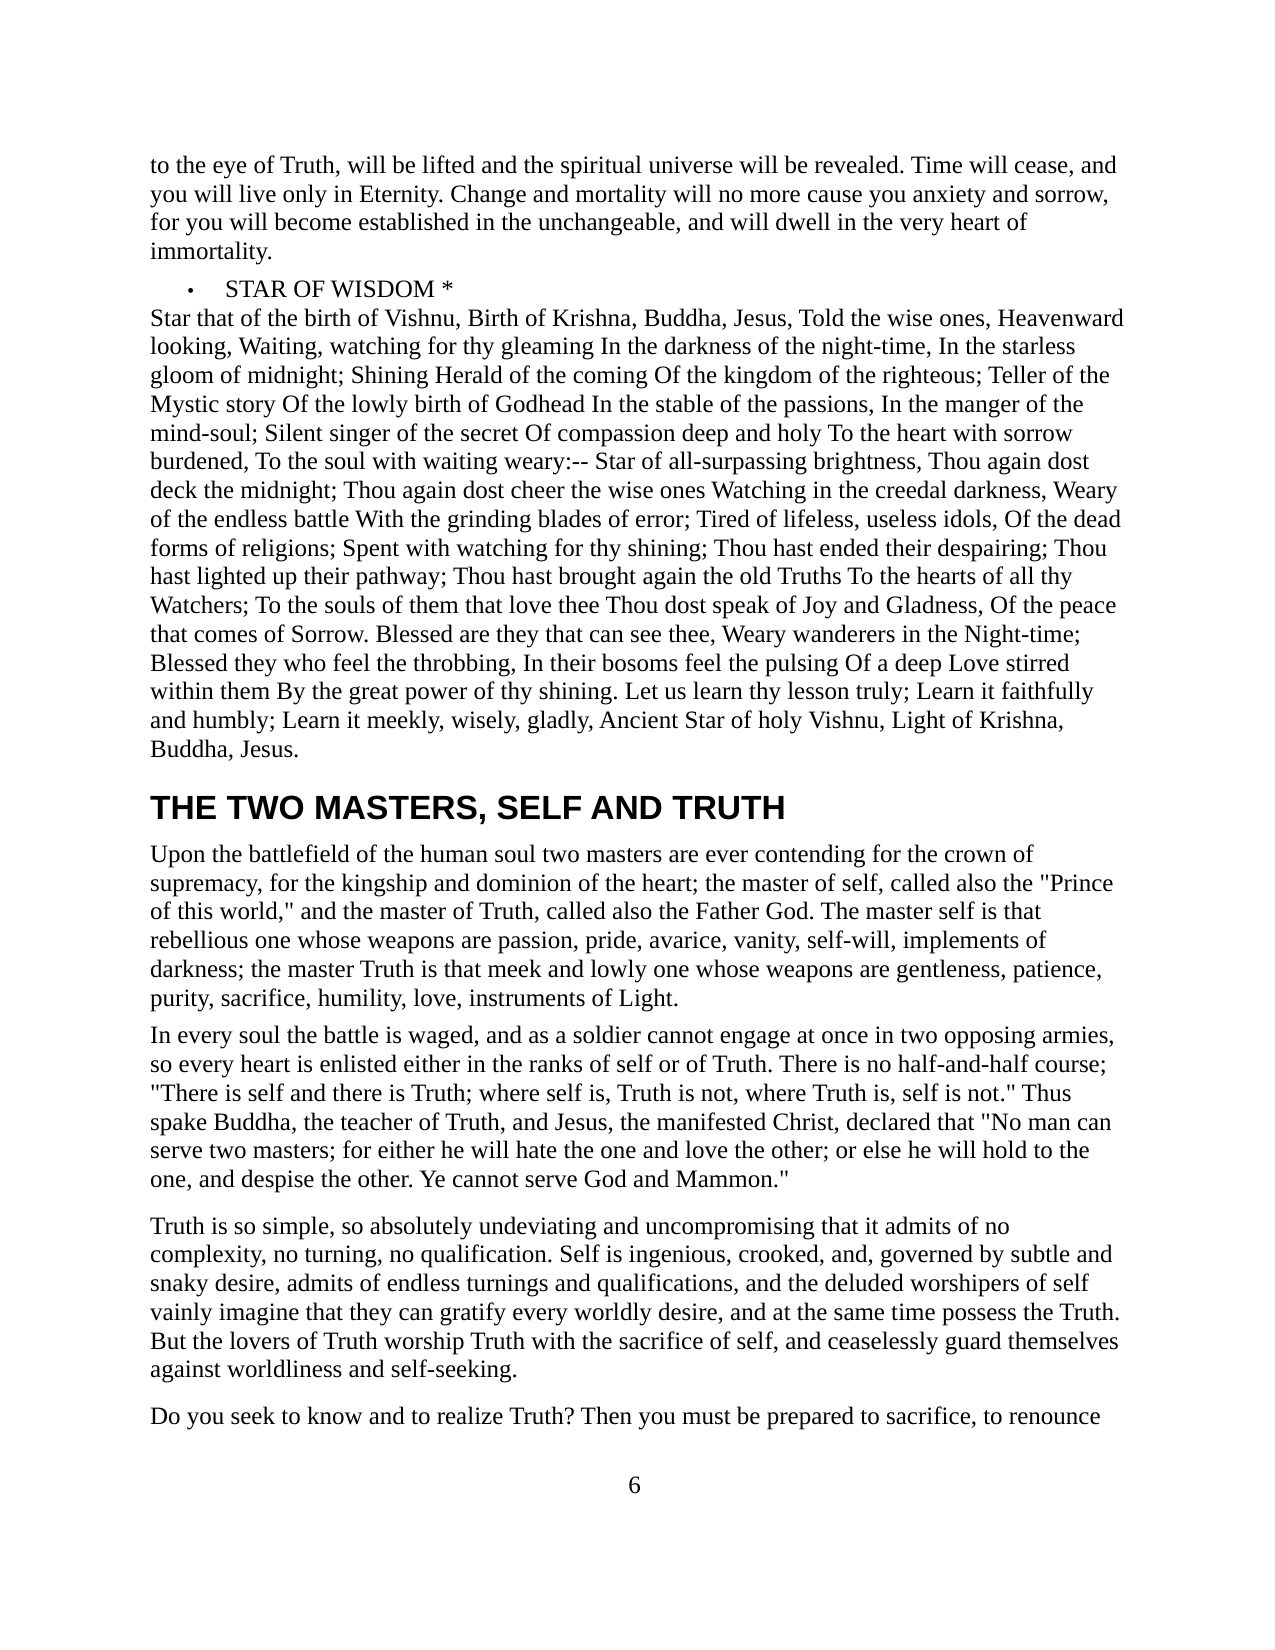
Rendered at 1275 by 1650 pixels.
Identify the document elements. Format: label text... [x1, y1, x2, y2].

text Upon the battlefield of the human soul two masters are ever contending for the crown of supremacy, for the kingship and dominion of the heart; the master of self, called also the "Prince of this world," and the master of Truth, called also the Father God. The master self is that rebellious one whose weapons are passion, pride, avarice, vanity, self-will, implements of darkness; the master Truth is that meek and lowly one whose weapons are gentleness, patience, purity, sacrifice, humility, love, instruments of Light. [150, 839, 1125, 1011]
list STAR OF WISDOM * [187, 274, 1125, 303]
text Truth is so simple, so absolutely undeviating and uncompromising that it admits of no complexity, no turning, no qualification. Self is ingenious, crooked, and, governed by subtle and snaky desire, admits of endless turnings and qualifications, and the deluded worshipers of self vainly imagine that they can gratify every worldly desire, and at the same time possess the Truth. But the lovers of Truth worship Truth with the sacrifice of self, and ceaselessly guard themselves against worldliness and self-seeking. [150, 1211, 1125, 1383]
text Star that of the birth of Vishnu, Birth of Krishna, Buddha, Jesus, Told the wise ones, Heavenward looking, Waiting, watching for thy gleaming In the darkness of the night-time, In the starless gloom of midnight; Shining Herald of the coming Of the kingdom of the righteous; Teller of the Mystic story Of the lowly birth of Godhead In the stable of the passions, In the manger of the mind-soul; Silent singer of the secret Of compassion deep and holy To the heart with sorrow burdened, To the soul with waiting weary:-- Star of all-surpassing brightness, Thou again dost deck the midnight; Thou again dost cheer the wise ones Watching in the creedal darkness, Weary of the endless battle With the grinding blades of error; Tired of lifeless, useless idols, Of the dead forms of religions; Spent with watching for thy shining; Thou hast ended their despairing; Thou hast lighted up their pathway; Thou hast brought again the old Truths To the hearts of all thy Watchers; To the souls of them that love thee Thou dost speak of Joy and Gladness, Of the peace that comes of Sorrow. Blessed are they that can see thee, Weary wanderers in the Night-time; Blessed they who feel the throbbing, In their bosoms feel the pulsing Of a deep Love stirred within them By the great power of thy shining. Let us learn thy lesson truly; Learn it faithfully and humbly; Learn it meekly, wisely, gladly, Ancient Star of holy Vishnu, Light of Krishna, Buddha, Jesus. [150, 303, 1125, 763]
subtitle THE TWO MASTERS, SELF AND TRUTH [150, 788, 1125, 826]
text In every soul the battle is waged, and as a soldier cannot engage at once in two opposing armies, so every heart is enlisted either in the ranks of self or of Truth. There is no half-and-half course; "There is self and there is Truth; where self is, Truth is not, where Truth is, self is not." Thus spake Buddha, the teacher of Truth, and Jesus, the manifested Christ, declared that "No man can serve two masters; for either he will hate the one and love the other; or else he will hold to the one, and despise the other. Ye cannot serve God and Mammon." [150, 1020, 1125, 1193]
text Do you seek to know and to realize Truth? Then you must be prepared to sacrifice, to renounce [150, 1401, 1125, 1430]
text to the eye of Truth, will be lifted and the spiritual universe will be revealed. Time will cease, and you will live only in Eternity. Change and mortality will no more cause you anxiety and sorrow, for you will become established in the unchangeable, and will dwell in the very heart of immortality. [150, 150, 1125, 265]
